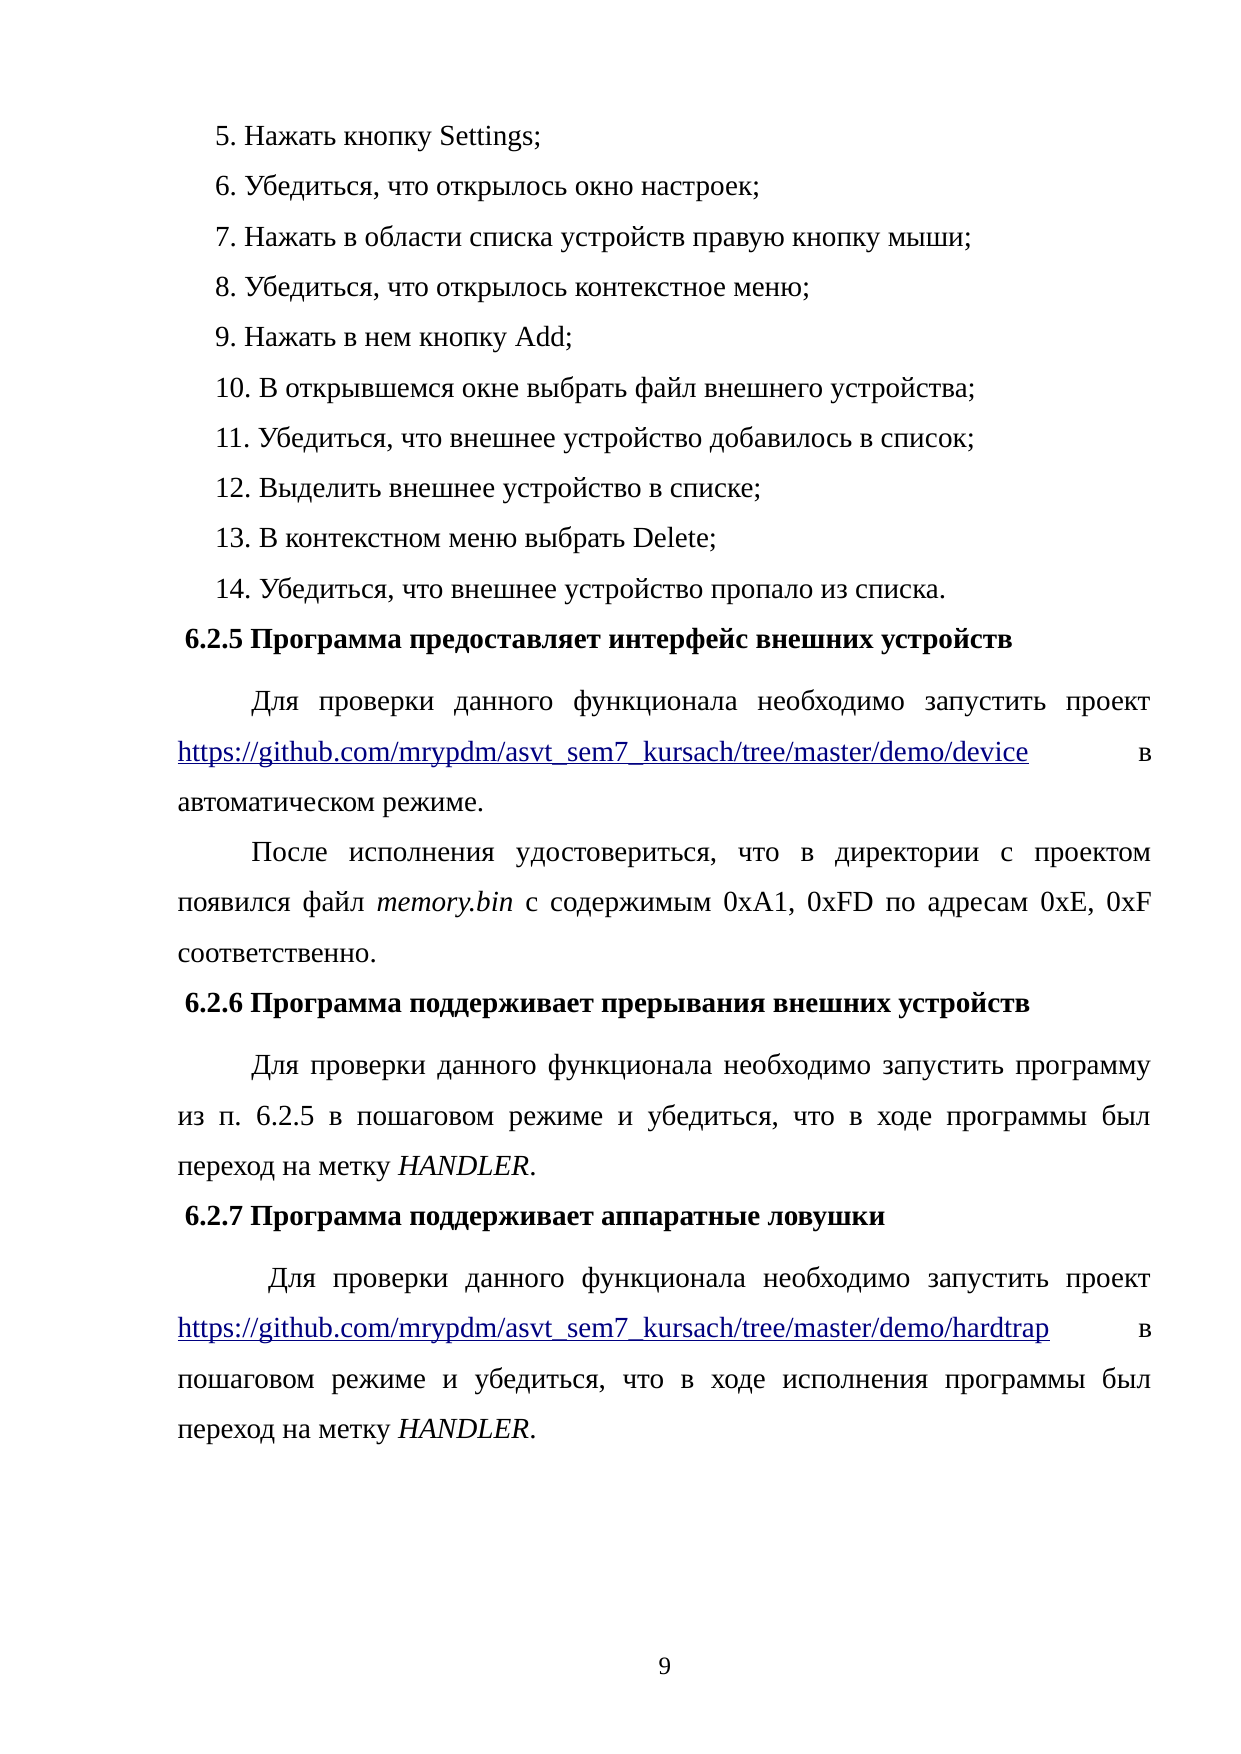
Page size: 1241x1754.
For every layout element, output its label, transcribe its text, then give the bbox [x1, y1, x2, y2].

text После исполнения удостовериться, что в директории с проектом появился файл memory.bin c содержимым 0xA1, 0xFD по адресам 0xE, 0xF соответственно. [177, 834, 1152, 968]
subtitle Программа поддерживает прерывания внешних устройств [177, 985, 1152, 1019]
list Убедиться, что открылось контекстное меню; [215, 269, 1152, 303]
list В контекстном меню выбрать Delete; [215, 521, 1152, 554]
list Нажать в нем кнопку Add; [215, 319, 1152, 353]
subtitle Программа поддерживает аппаратные ловушки [177, 1198, 1152, 1232]
list Выделить внешнее устройство в списке; [215, 470, 1152, 504]
list Убедиться, что внешнее устройство добавилось в список; [215, 420, 1152, 453]
text Для проверки данного функционала необходимо запустить проект https://github.com/mrypdm/asvt_sem7_kursach/tree/master/demo/hardtrap в пошаговом режиме и убедиться, что в ходе исполнения программы был переход на метку HANDLER. [177, 1260, 1152, 1445]
list В открывшемся окне выбрать файл внешнего устройства; [215, 370, 1152, 403]
list Убедиться, что внешнее устройство пропало из списка. [215, 571, 1152, 604]
text Для проверки данного функционала необходимо запустить проект https://github.com/mrypdm/asvt_sem7_kursach/tree/master/demo/device в автоматическом режиме. [177, 683, 1152, 817]
list Нажать кнопку Settings; [215, 118, 1152, 152]
subtitle Программа предоставляет интерфейс внешних устройств [177, 621, 1152, 655]
list Нажать в области списка устройств правую кнопку мыши; [215, 219, 1152, 252]
list Убедиться, что открылось окно настроек; [215, 168, 1152, 202]
text Для проверки данного функционала необходимо запустить программу из п. 6.2.5 в пошаговом режиме и убедиться, что в ходе программы был переход на метку HANDLER. [177, 1047, 1152, 1181]
